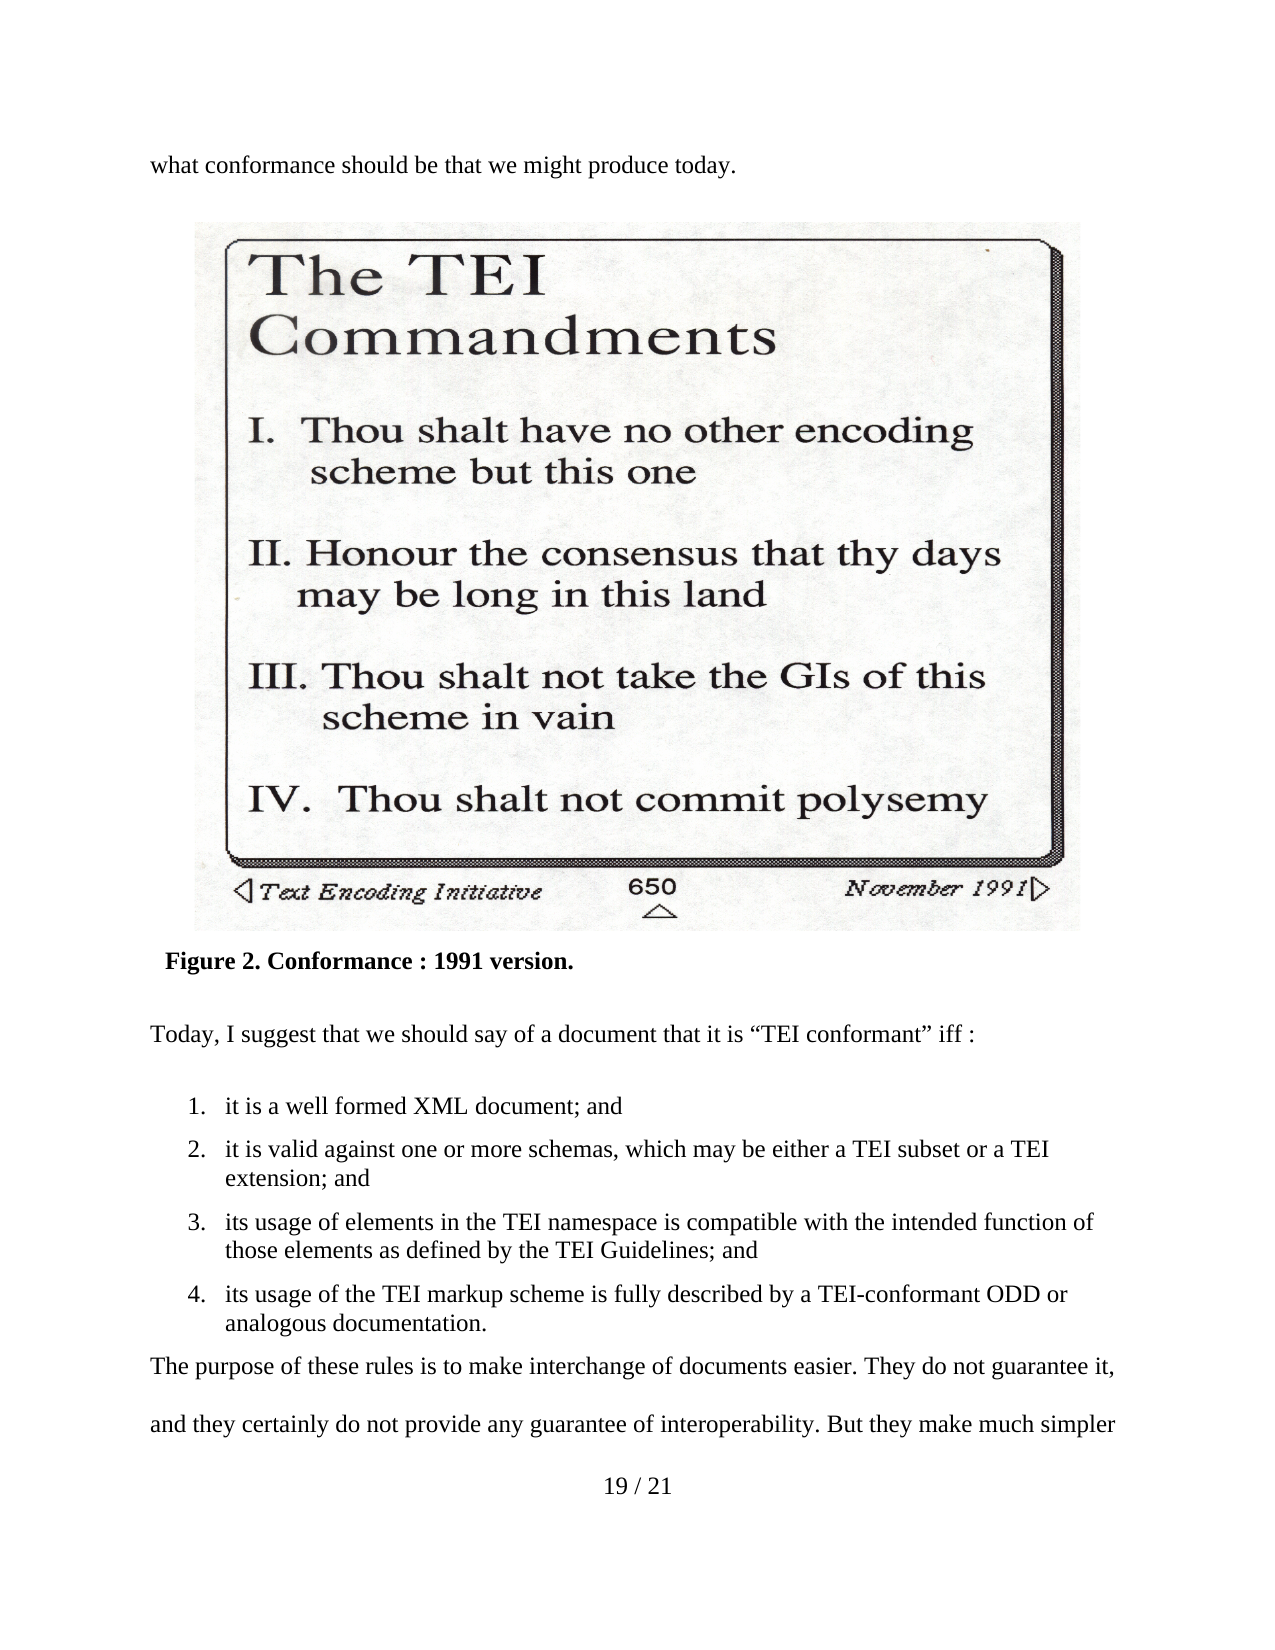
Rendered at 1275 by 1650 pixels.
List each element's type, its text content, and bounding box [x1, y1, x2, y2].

text Today, I suggest that we should say of a document that it is “TEI conformant” iff : [150, 1019, 1125, 1047]
list its usage of the TEI markup scheme is fully described by a TEI-conformant ODD or analogous documentation. [187, 1279, 1125, 1337]
list it is valid against one or more schemas, which may be either a TEI subset or a TEI extension; and [187, 1134, 1125, 1192]
list its usage of elements in the TEI namespace is compatible with the intended function of those elements as defined by the TEI Guidelines; and [187, 1207, 1125, 1264]
picture [194, 222, 1081, 931]
list it is a well formed XML document; and [187, 1091, 1125, 1120]
text Figure 2. Conformance : 1991 version. [165, 946, 1125, 974]
text what conformance should be that we might produce today. [150, 150, 1125, 179]
text The purpose of these rules is to make interchange of documents easier. They do not guarantee it, and they certainly do not provide any guarantee of interoperability. But they make much simpler [150, 1351, 1125, 1438]
